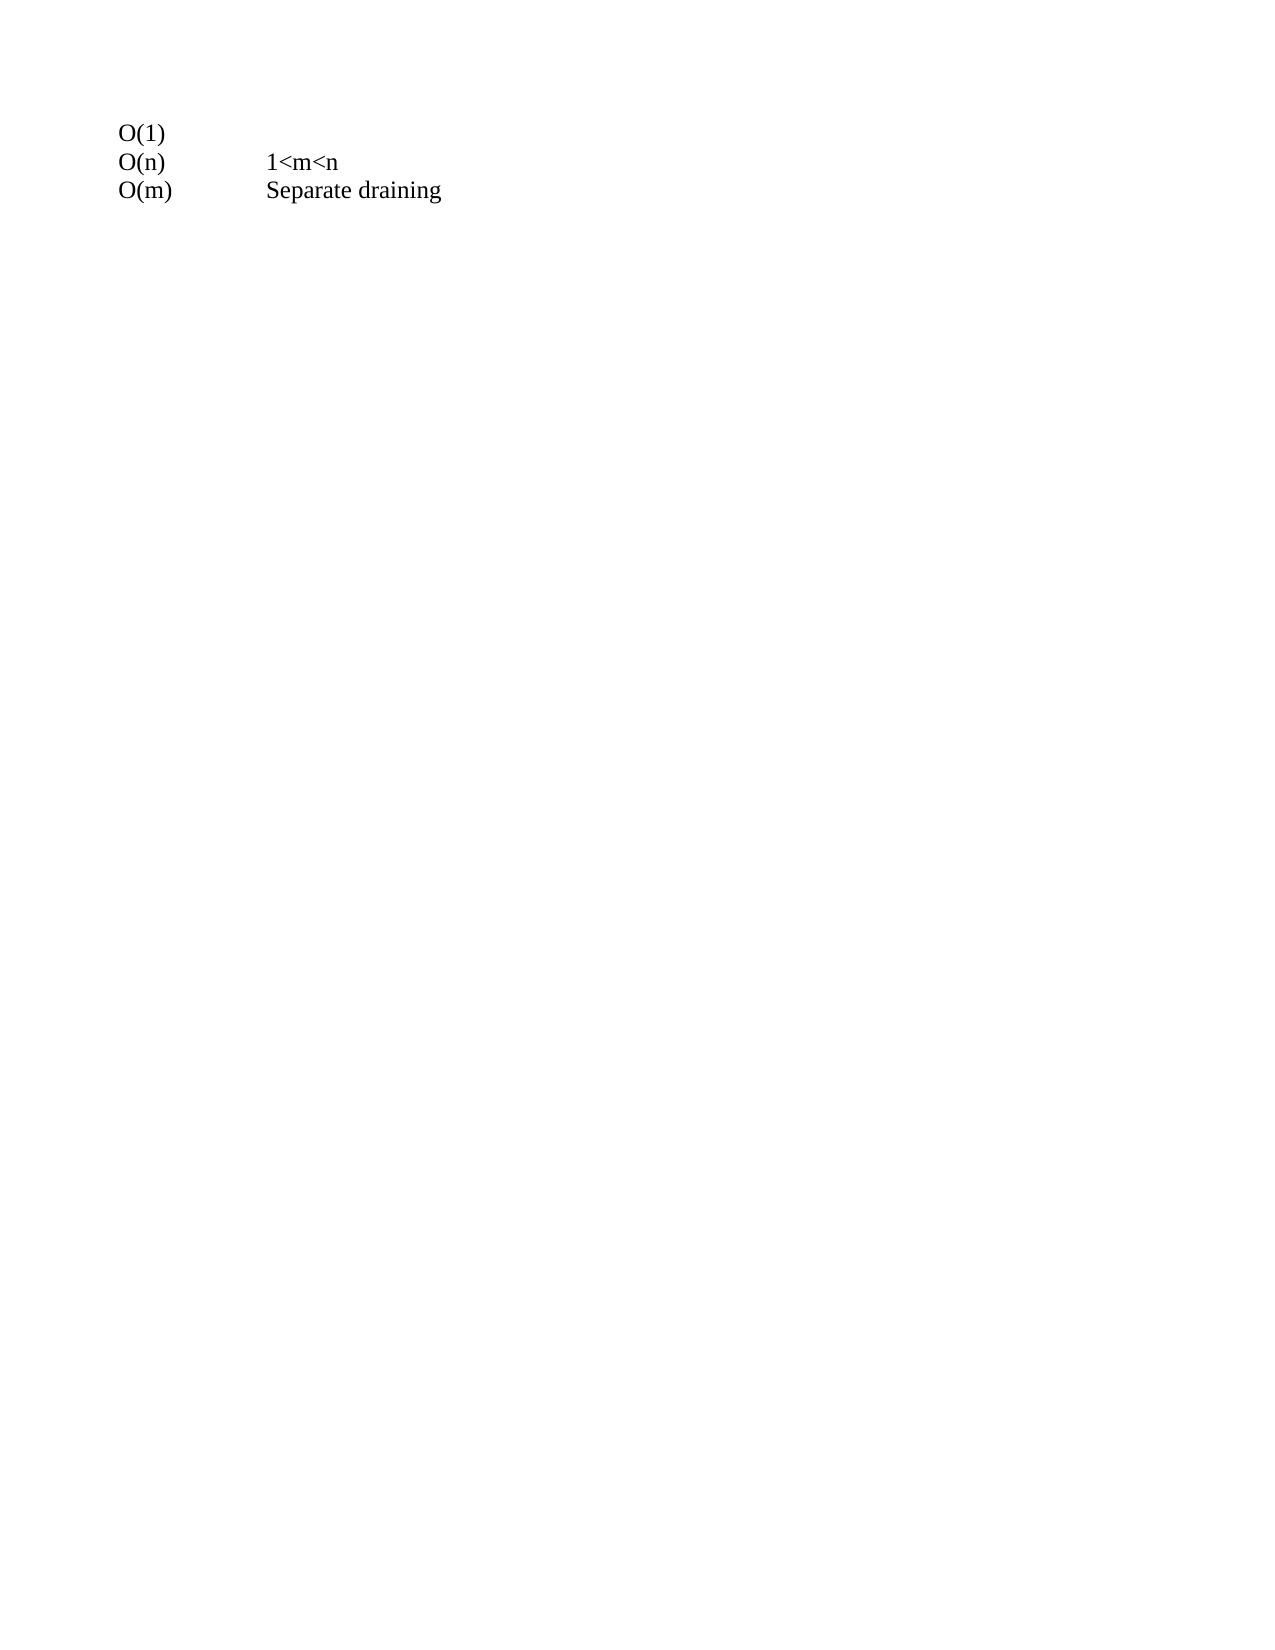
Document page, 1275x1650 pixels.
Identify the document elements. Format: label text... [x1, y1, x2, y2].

text O(m) Separate draining [118, 176, 1157, 204]
text O(1) [118, 118, 1157, 147]
text O(n) 1<m<n [118, 147, 1157, 176]
